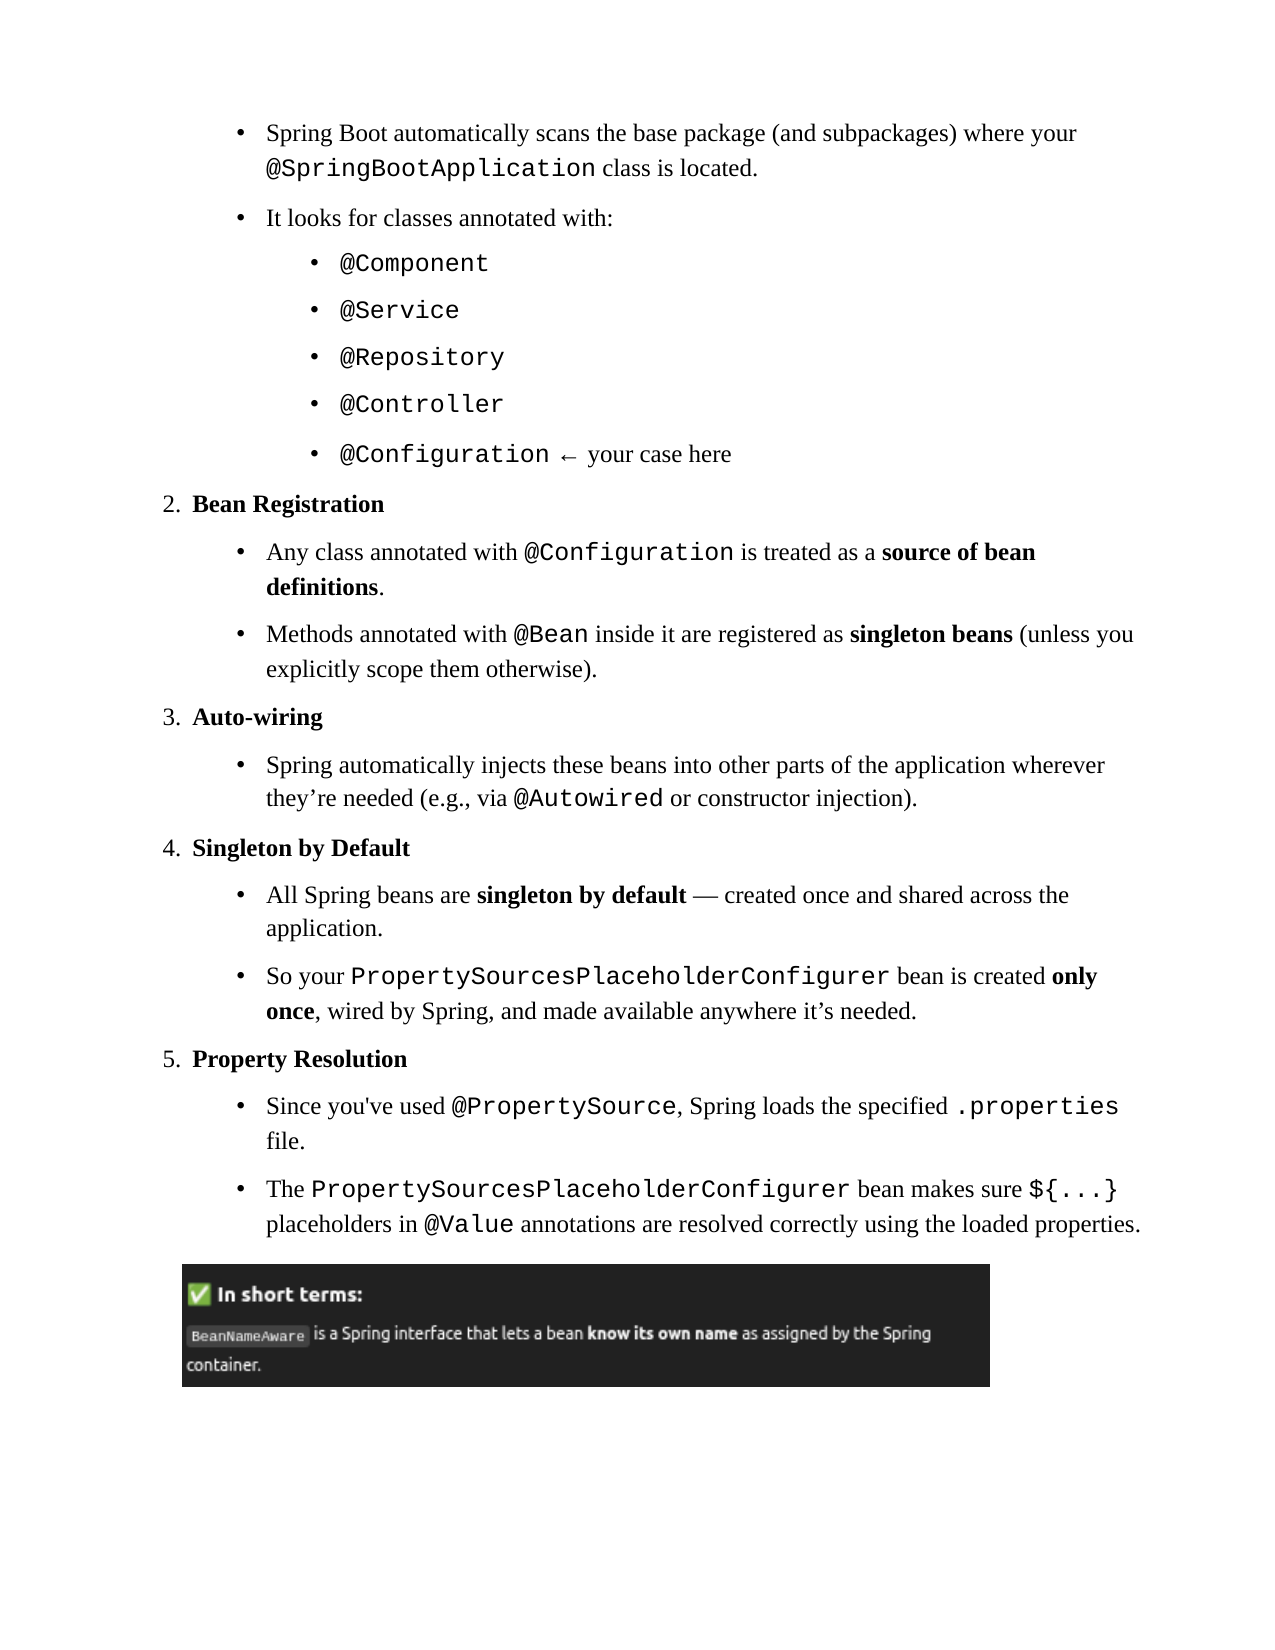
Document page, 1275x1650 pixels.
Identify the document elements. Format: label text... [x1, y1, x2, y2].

list Since you've used @PropertySource, Spring loads the specified .properties file. [236, 1091, 1157, 1155]
list Spring Boot automatically scans the base package (and subpackages) where your @SpringBootApplication class is located. [236, 118, 1157, 184]
list @Service [310, 298, 1157, 326]
list Spring automatically injects these beans into other parts of the application wherever they’re needed (e.g., via @Autowired or constructor injection). [236, 750, 1157, 814]
list Auto-wiring [162, 702, 1157, 731]
list @Configuration ← your case here [310, 439, 1157, 470]
list Bean Registration [162, 489, 1157, 518]
list It looks for classes annotated with: [236, 203, 1157, 232]
list Property Resolution [162, 1044, 1157, 1072]
list @Controller [310, 392, 1157, 420]
list Methods annotated with @Bean inside it are registered as singleton beans (unless you explicitly scope them otherwise). [236, 619, 1157, 683]
list Any class annotated with @Configuration is treated as a source of bean definitions. [236, 537, 1157, 601]
list All Spring beans are singleton by default — created once and shared across the application. [236, 880, 1157, 942]
list @Repository [310, 345, 1157, 373]
list The PropertySourcesPlaceholderConfigurer bean makes sure ${...} placeholders in @Value annotations are resolved correctly using the loaded properties. [236, 1174, 1157, 1240]
list @Component [310, 251, 1157, 279]
list Singleton by Default [162, 833, 1157, 862]
list So your PropertySourcesPlaceholderConfigurer bean is created only once, wired by Spring, and made available anywhere it’s needed. [236, 961, 1157, 1025]
